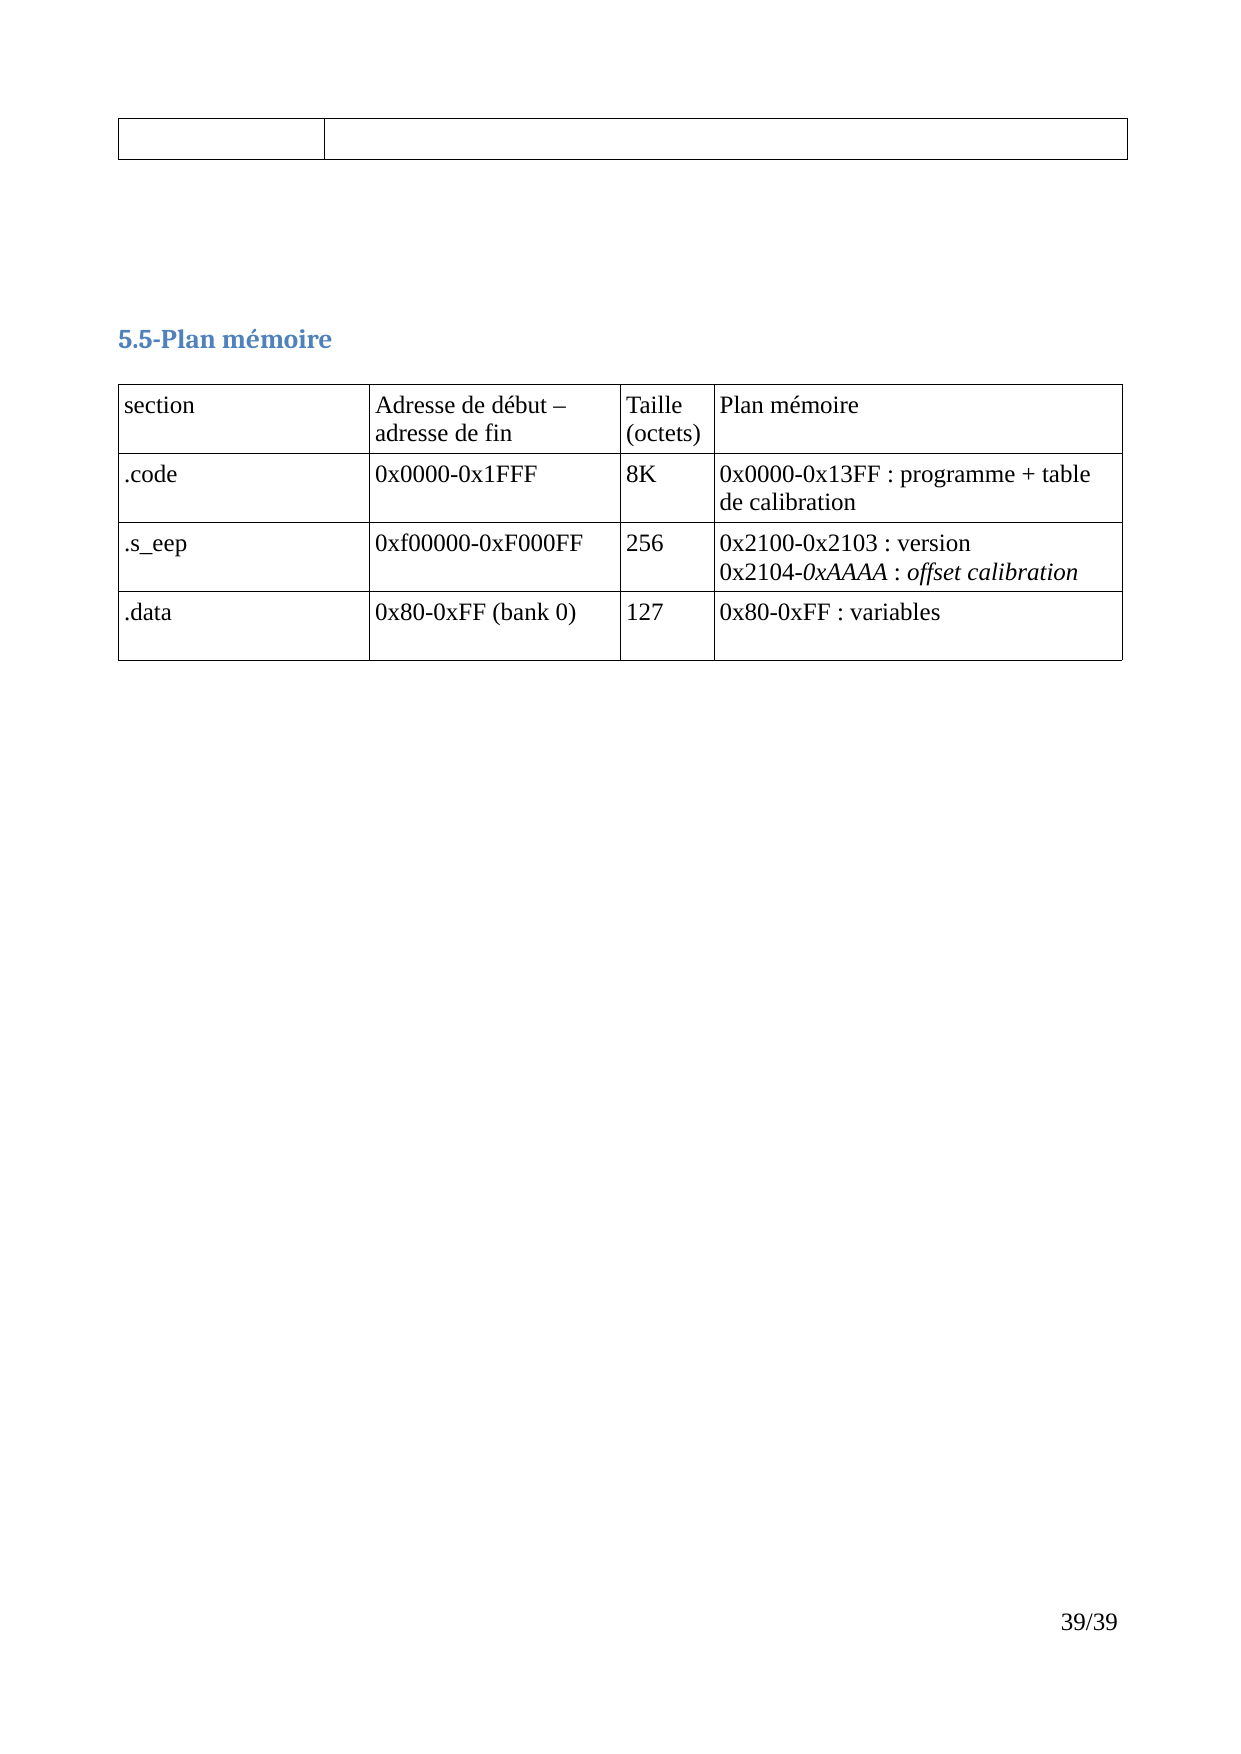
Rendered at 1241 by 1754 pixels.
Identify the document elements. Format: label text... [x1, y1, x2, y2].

table_cell 0x80-0xFF (bank 0) [370, 592, 620, 660]
table_cell [119, 119, 324, 159]
table_cell 0x0000-0x1FFF [370, 454, 620, 522]
table_cell .data [119, 592, 369, 660]
table_header Taille (octets) [621, 385, 714, 453]
table_cell [325, 119, 1127, 159]
table_cell .s_eep [119, 523, 369, 591]
table_cell .code [119, 454, 369, 522]
table_header Plan mémoire [715, 385, 1122, 453]
table_cell 8K [621, 454, 714, 522]
table_cell 0x80-0xFF : variables [715, 592, 1122, 660]
table_cell 256 [621, 523, 714, 591]
table_cell 0xf00000-0xF000FF [370, 523, 620, 591]
table_header Adresse de début – adresse de fin [370, 385, 620, 453]
subtitle 5.5-Plan mémoire [118, 324, 1122, 355]
table_cell 127 [621, 592, 714, 660]
table_cell 0x2100-0x2103 : version 0x2104-0xAAAA : offset calibration [715, 523, 1122, 591]
table_cell 0x0000-0x13FF : programme + table de calibration [715, 454, 1122, 522]
table_header section [119, 385, 369, 453]
